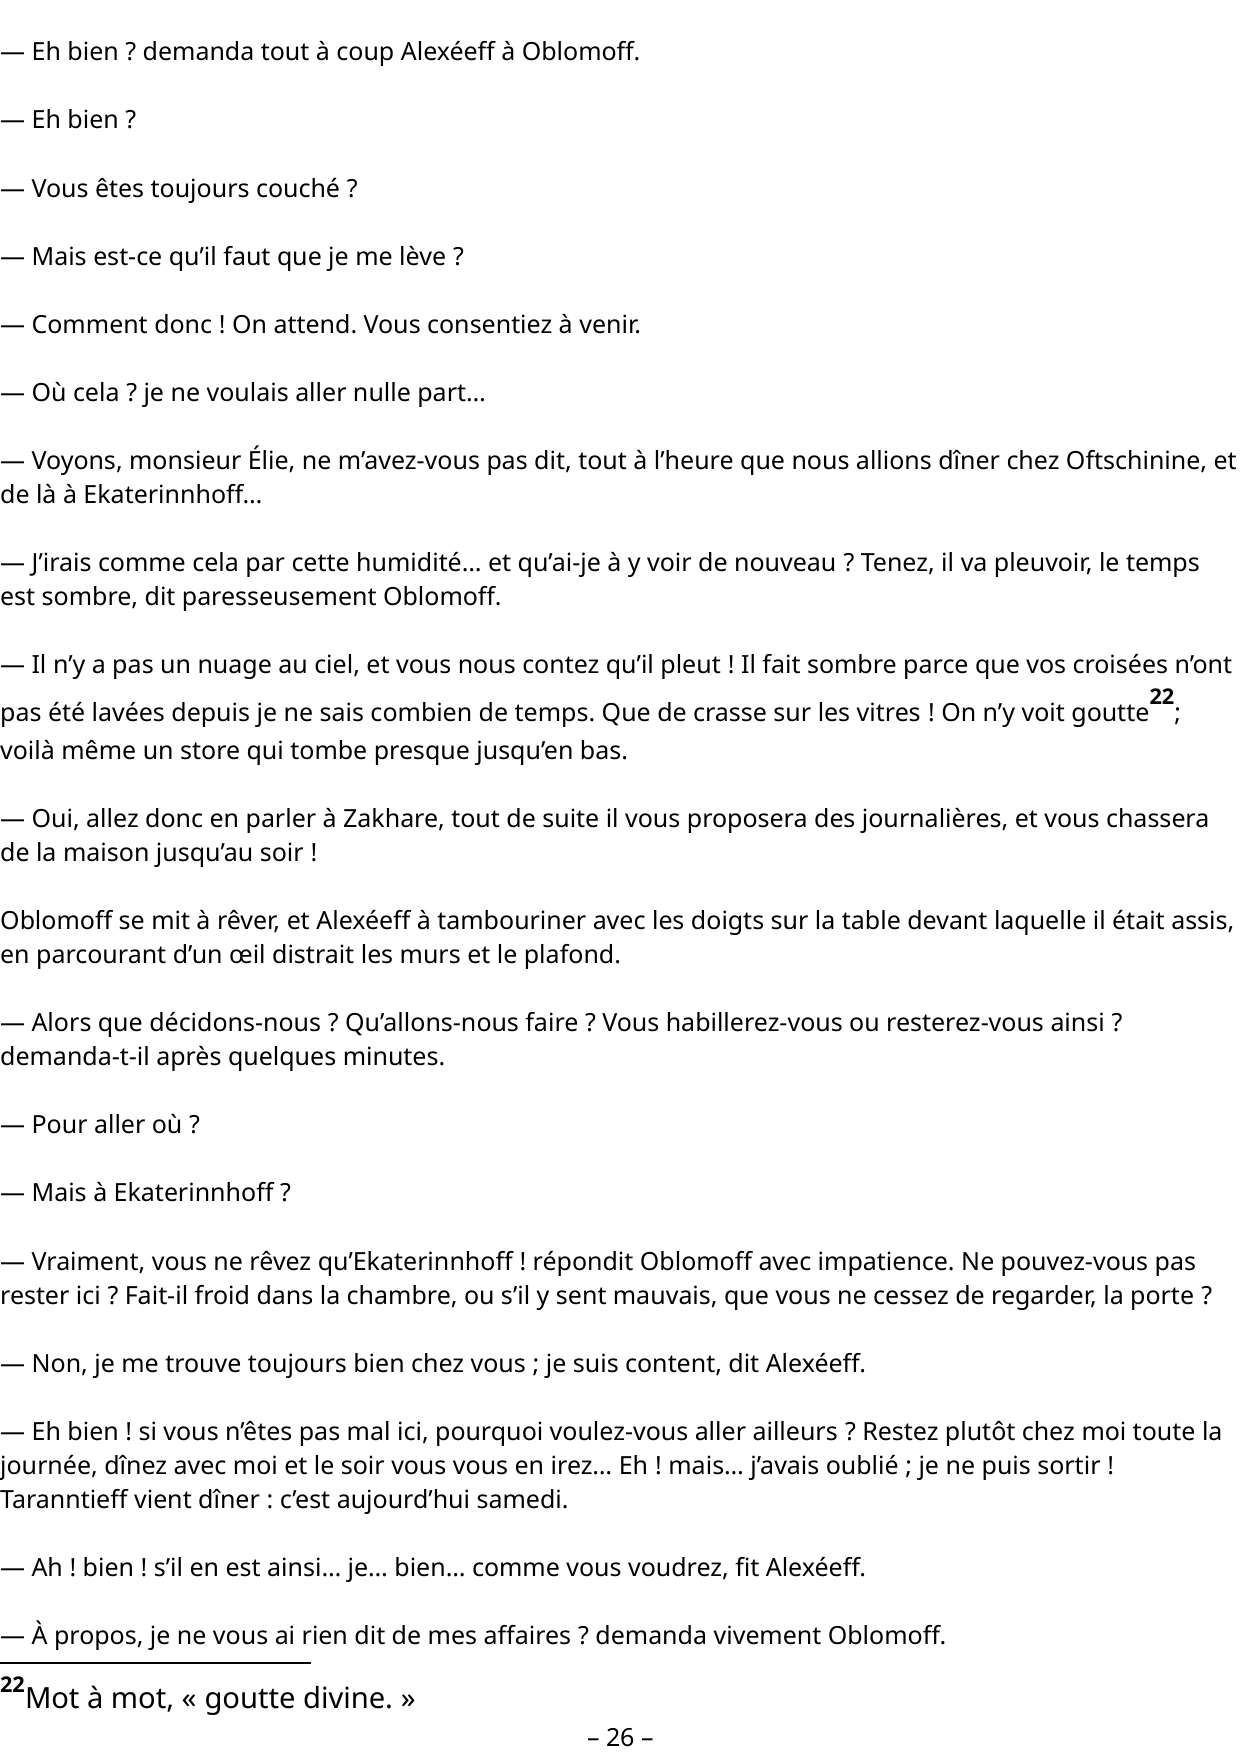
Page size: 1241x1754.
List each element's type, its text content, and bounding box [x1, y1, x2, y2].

text — Comment donc ! On attend. Vous consentiez à venir. [0, 307, 1240, 341]
text — Voyons, monsieur Élie, ne m’avez-vous pas dit, tout à l’heure que nous allions dîner chez Oftschinine, et de là à Ekaterinnhoff… [0, 443, 1240, 511]
text — Pour aller où ? [0, 1107, 1240, 1141]
text — J’irais comme cela par cette humidité… et qu’ai-je à y voir de nouveau ? Tenez, il va pleuvoir, le temps est sombre, dit paresseusement Oblomoff. [0, 545, 1240, 613]
text Mot à mot, « goutte divine. » [0, 1669, 1240, 1720]
text — Vous êtes toujours couché ? [0, 170, 1240, 204]
text — Non, je me trouve toujours bien chez vous ; je suis content, dit Alexéeff. [0, 1345, 1240, 1379]
text — Il n’y a pas un nuage au ciel, et vous nous contez qu’il pleut ! Il fait sombre parce que vos croisées n’ont pas été lavées depuis je ne sais combien de temps. Que de crasse sur les vitres ! On n’y voit goutte; voilà même un store qui tombe presque jusqu’en bas. [0, 647, 1240, 766]
text — Eh bien ! si vous n’êtes pas mal ici, pourquoi voulez-vous aller ailleurs ? Restez plutôt chez moi toute la journée, dînez avec moi et le soir vous vous en irez… Eh ! mais… j’avais oublié ; je ne puis sortir ! Taranntieff vient dîner : c’est aujourd’hui samedi. [0, 1413, 1240, 1516]
text — Alors que décidons-nous ? Qu’allons-nous faire ? Vous habillerez-vous ou resterez-vous ainsi ? demanda-t-il après quelques minutes. [0, 1005, 1240, 1073]
text Oblomoff se mit à rêver, et Alexéeff à tambouriner avec les doigts sur la table devant laquelle il était assis, en parcourant d’un œil distrait les murs et le plafond. [0, 903, 1240, 971]
text — Eh bien ? demanda tout à coup Alexéeff à Oblomoff. [0, 34, 1240, 68]
text — Ah ! bien ! s’il en est ainsi… je… bien… comme vous voudrez, fit Alexéeff. [0, 1550, 1240, 1584]
text — Mais à Ekaterinnhoff ? [0, 1175, 1240, 1209]
text — À propos, je ne vous ai rien dit de mes affaires ? demanda vivement Oblomoff. [0, 1618, 1240, 1652]
text — Où cela ? je ne voulais aller nulle part… [0, 375, 1240, 409]
text — Oui, allez donc en parler à Zakhare, tout de suite il vous proposera des journalières, et vous chassera de la maison jusqu’au soir ! [0, 800, 1240, 868]
text — Eh bien ? [0, 102, 1240, 136]
text — Vraiment, vous ne rêvez qu’Ekaterinnhoff ! répondit Oblomoff avec impatience. Ne pouvez-vous pas rester ici ? Fait-il froid dans la chambre, ou s’il y sent mauvais, que vous ne cessez de regarder, la porte ? [0, 1243, 1240, 1311]
text — Mais est-ce qu’il faut que je me lève ? [0, 238, 1240, 272]
